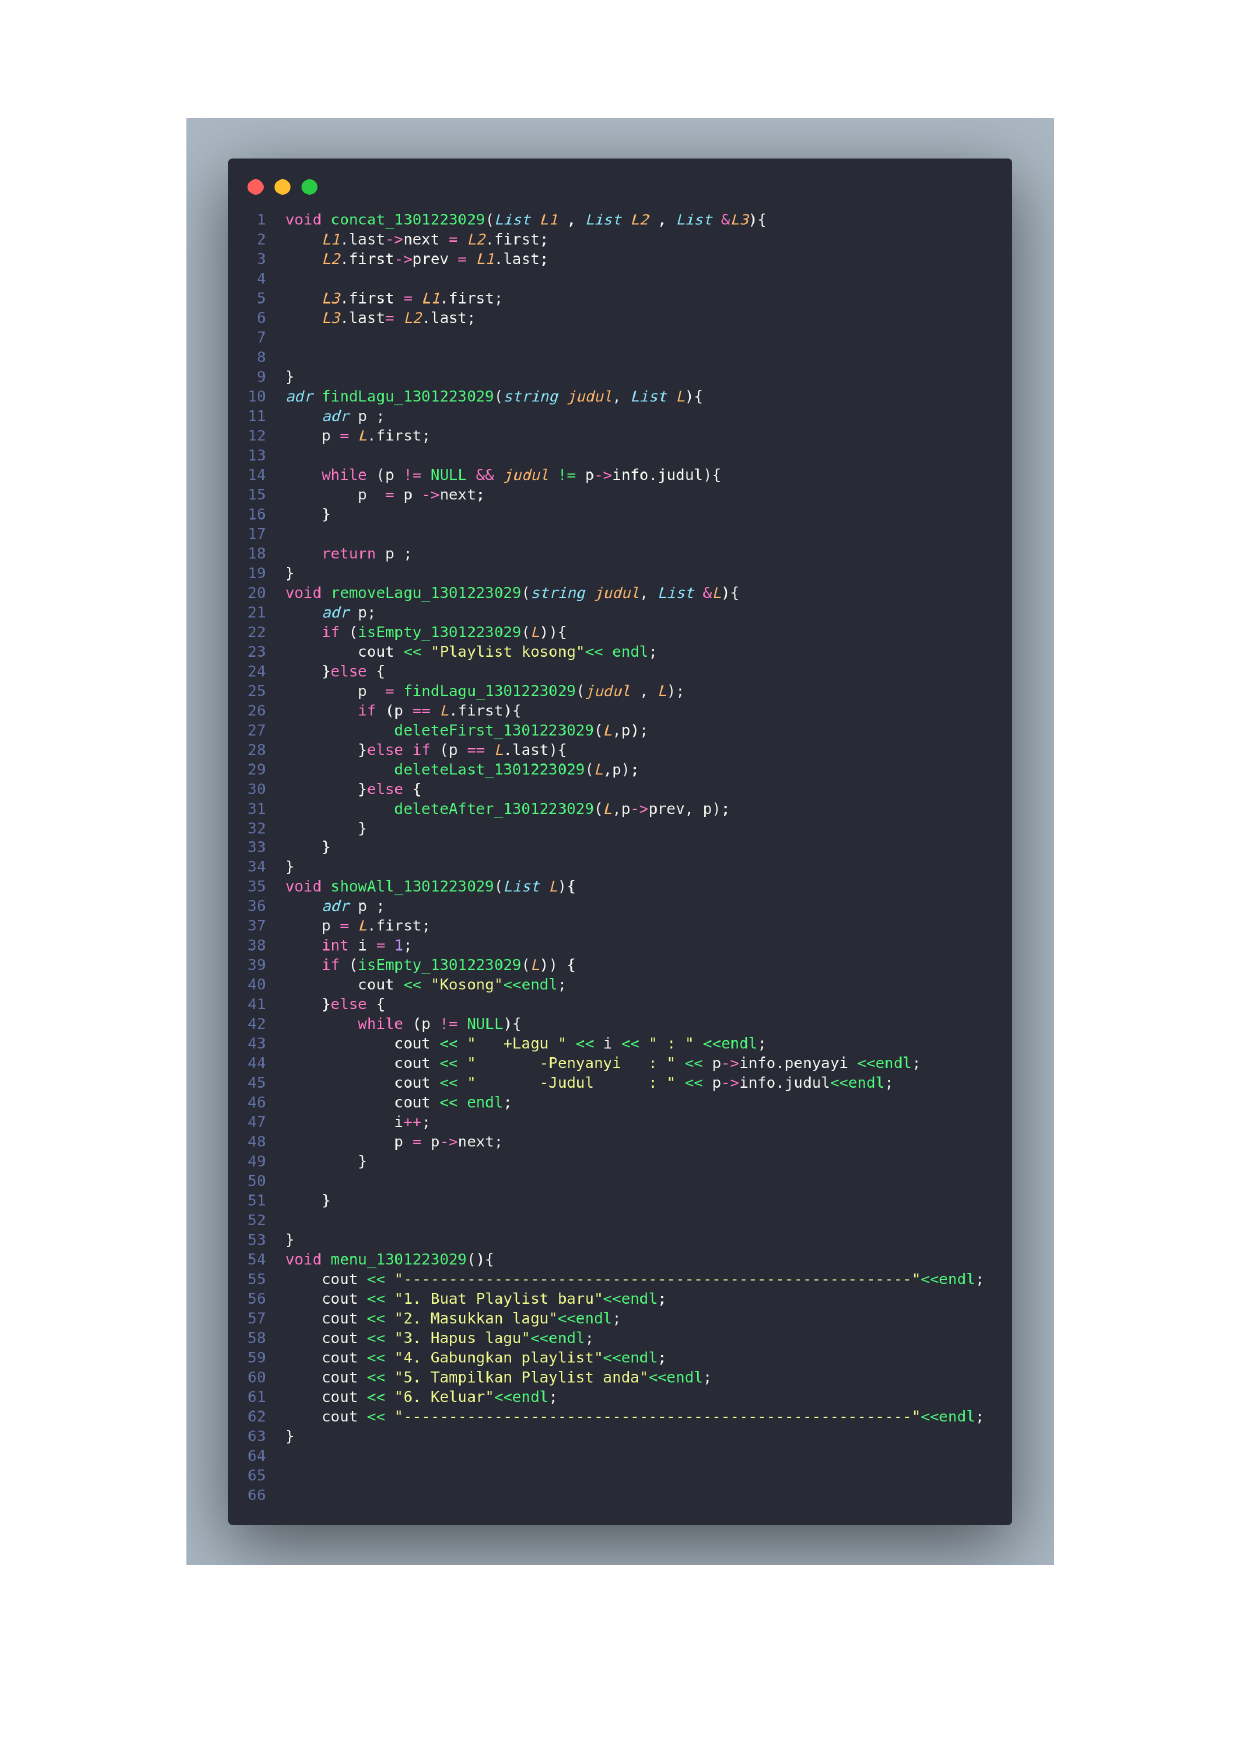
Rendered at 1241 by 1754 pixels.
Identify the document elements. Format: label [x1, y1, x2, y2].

picture [186, 118, 1054, 1565]
